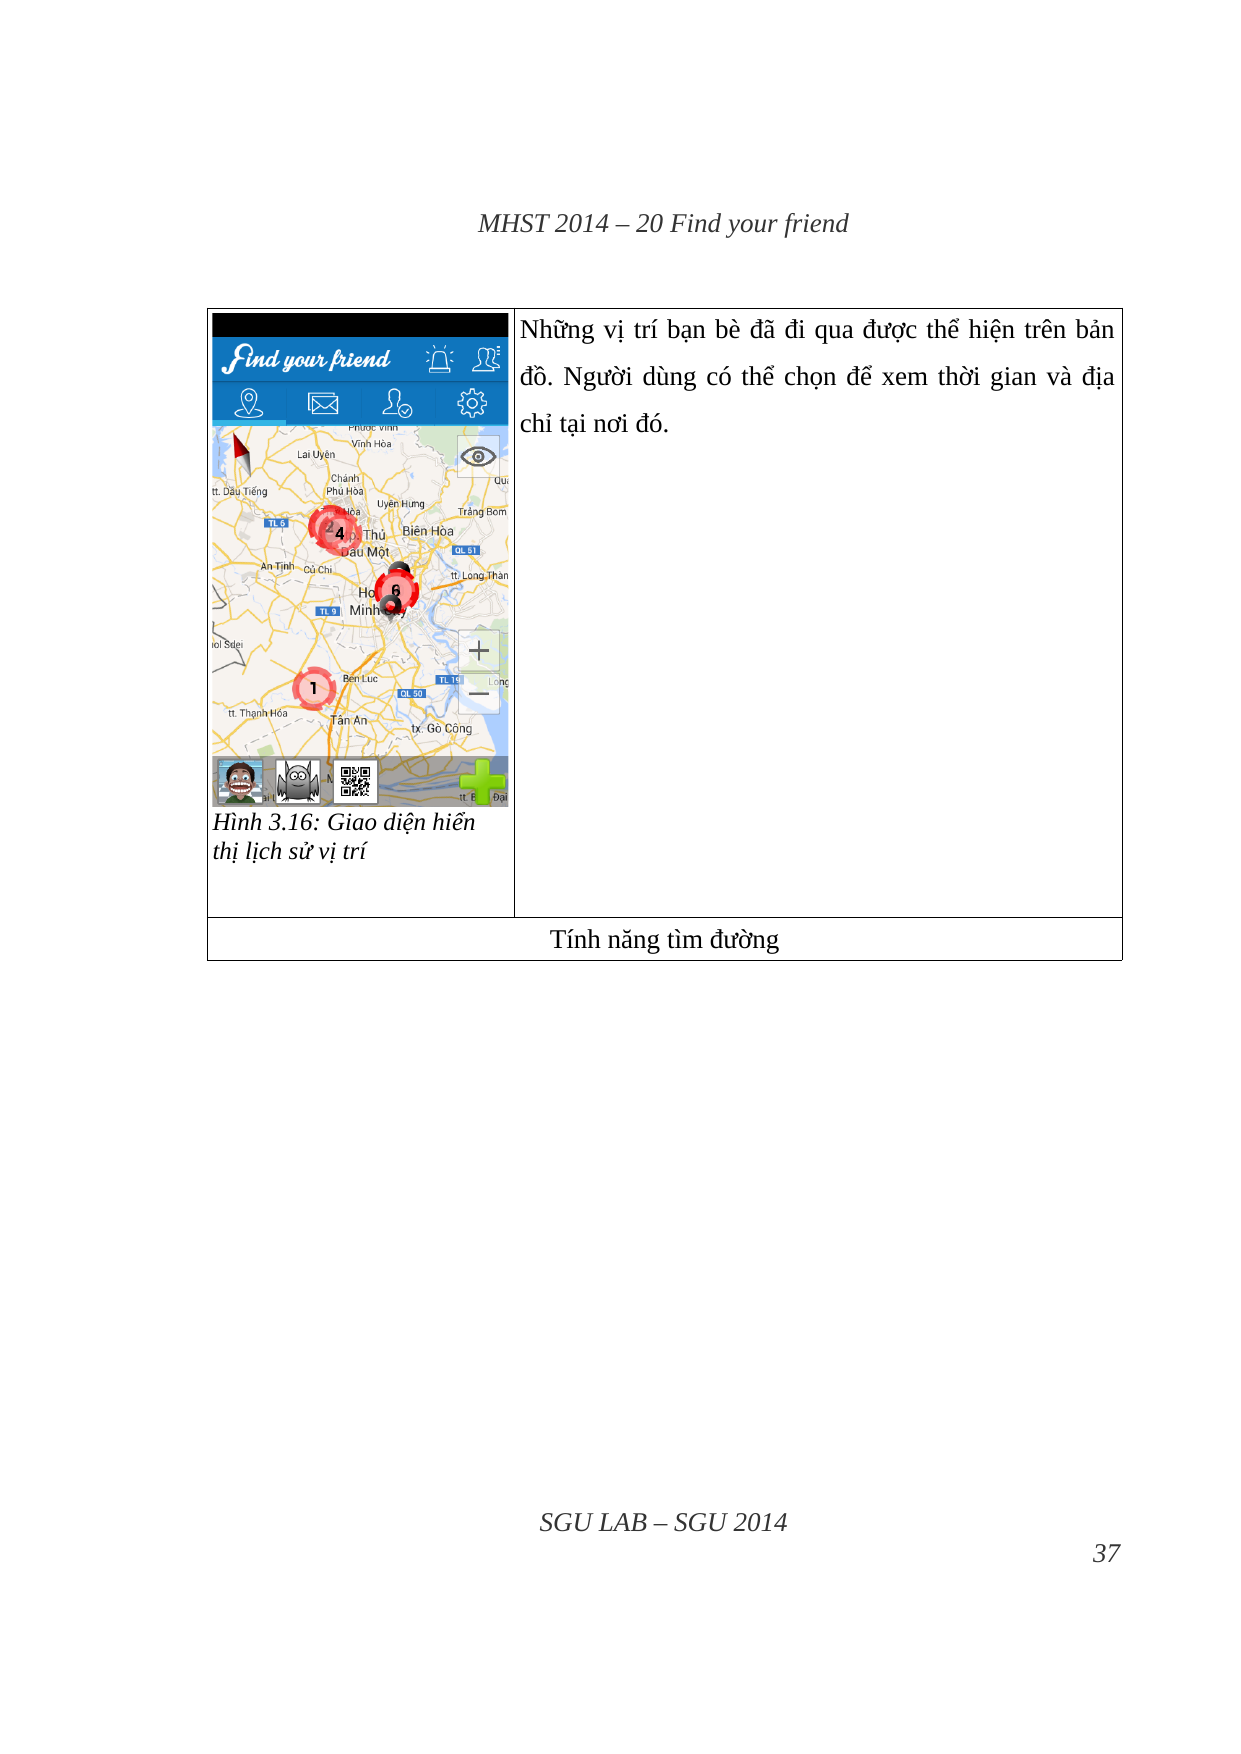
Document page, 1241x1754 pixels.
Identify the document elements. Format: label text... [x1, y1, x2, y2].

table_cell [208, 309, 514, 864]
table_cell Tính năng tìm đường [208, 918, 1122, 959]
table_cell Những vị trí bạn bè đã đi qua được thể hiện trên bản đồ. Người dùng có thể chọn để xem thời gian và địa chỉ tại nơi đó. [515, 309, 1122, 917]
picture [212, 313, 509, 807]
table_cell [208, 865, 514, 917]
